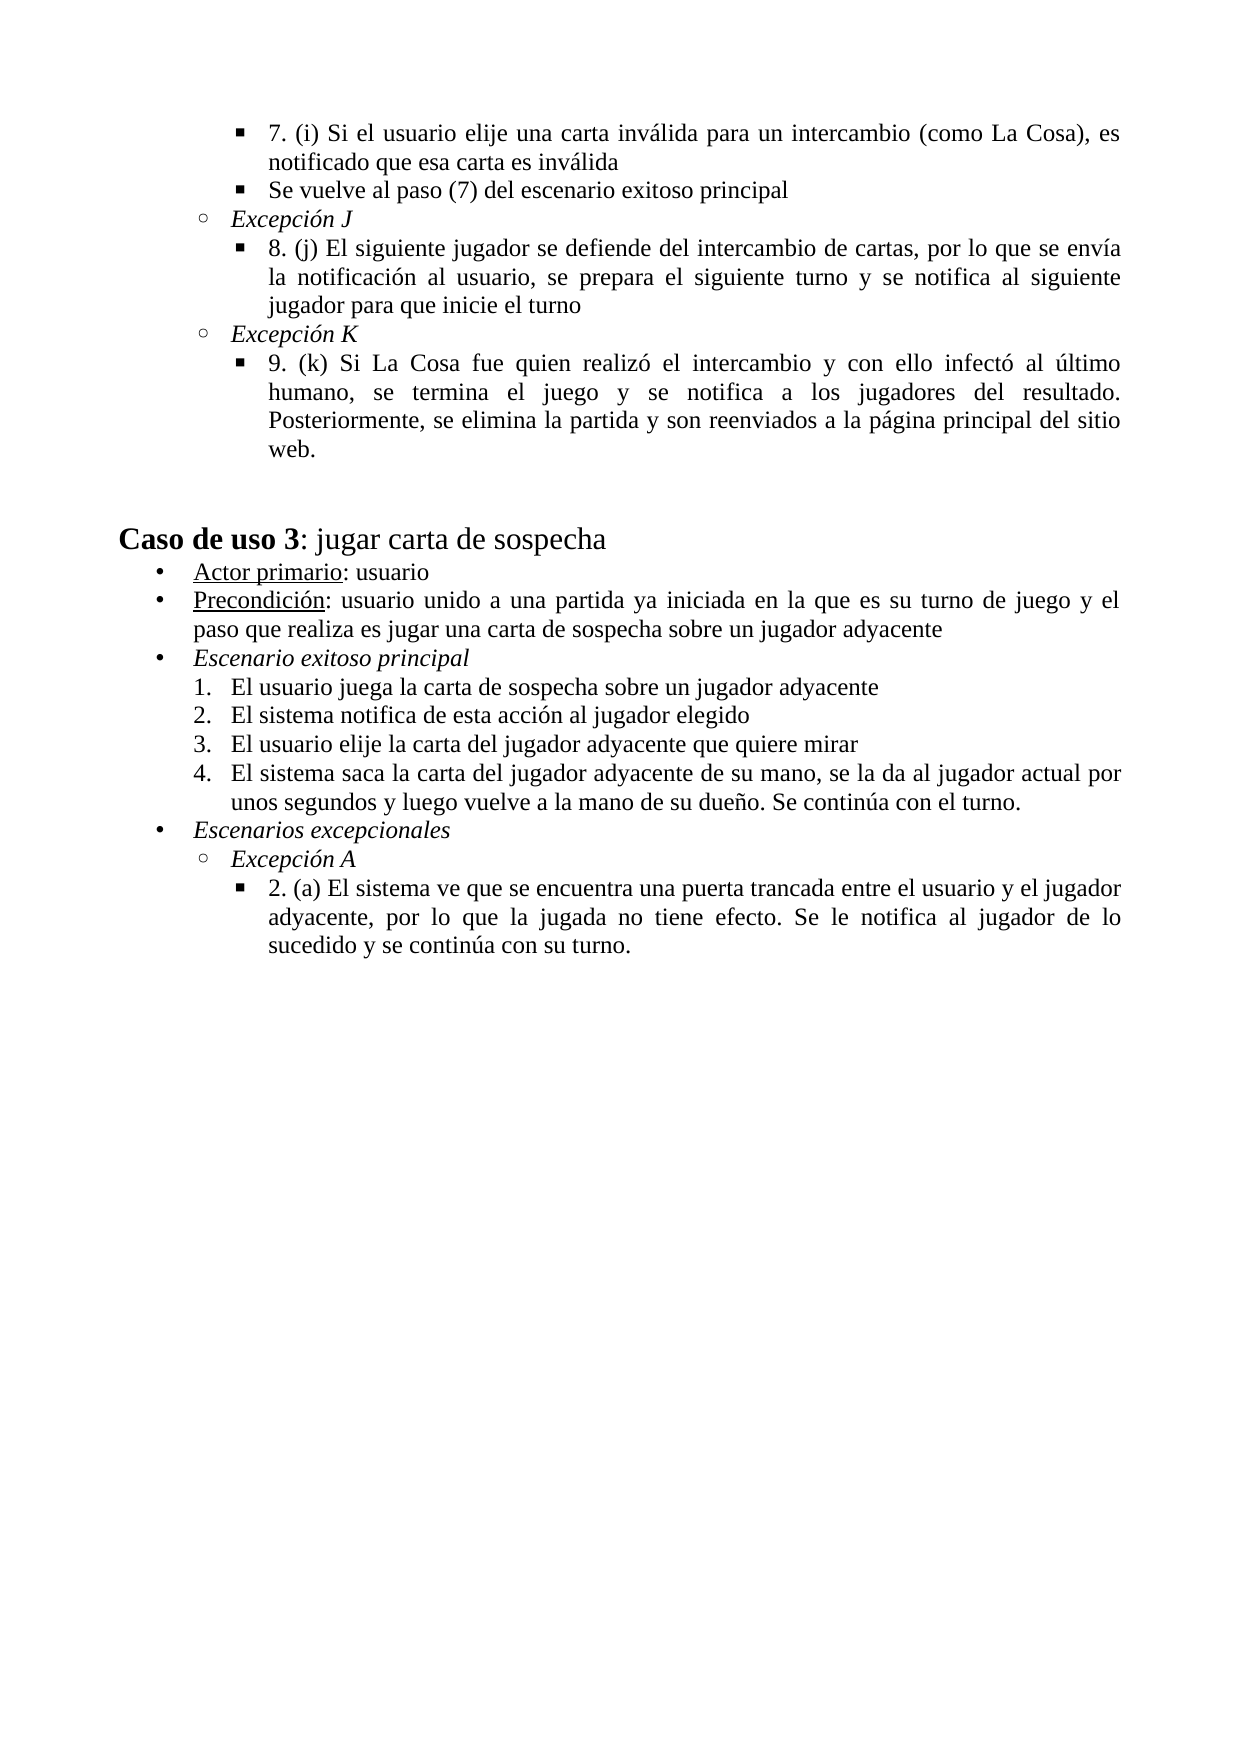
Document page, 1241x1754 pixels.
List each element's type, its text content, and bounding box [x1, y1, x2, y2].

list El usuario elije la carta del jugador adyacente que quiere mirar [193, 729, 1122, 758]
list El sistema notifica de esta acción al jugador elegido [193, 700, 1122, 729]
list Excepción A [193, 844, 1122, 873]
list Se vuelve al paso (7) del escenario exitoso principal [231, 176, 1122, 204]
list 9. (k) Si La Cosa fue quien realizó el intercambio y con ello infectó al último humano, se termina el juego y se notifica a los jugadores del resultado. Posteriormente, se elimina la partida y son reenviados a la página principal del sitio web. [231, 348, 1122, 463]
list Escenario exitoso principal [156, 643, 1122, 672]
text Caso de uso 3: jugar carta de sospecha [118, 521, 1122, 557]
list 7. (i) Si el usuario elije una carta inválida para un intercambio (como La Cosa), es notificado que esa carta es inválida [231, 118, 1122, 176]
list 2. (a) El sistema ve que se encuentra una puerta trancada entre el usuario y el jugador adyacente, por lo que la jugada no tiene efecto. Se le notifica al jugador de lo sucedido y se continúa con su turno. [231, 873, 1122, 959]
list El usuario juega la carta de sospecha sobre un jugador adyacente [193, 672, 1122, 700]
list Precondición: usuario unido a una partida ya iniciada en la que es su turno de juego y el paso que realiza es jugar una carta de sospecha sobre un jugador adyacente [156, 585, 1122, 643]
list Escenarios excepcionales [156, 815, 1122, 844]
list Excepción K [193, 319, 1122, 348]
list Excepción J [193, 204, 1122, 233]
list Actor primario: usuario [156, 557, 1122, 585]
list 8. (j) El siguiente jugador se defiende del intercambio de cartas, por lo que se envía la notificación al usuario, se prepara el siguiente turno y se notifica al siguiente jugador para que inicie el turno [231, 233, 1122, 319]
list El sistema saca la carta del jugador adyacente de su mano, se la da al jugador actual por unos segundos y luego vuelve a la mano de su dueño. Se continúa con el turno. [193, 758, 1122, 815]
